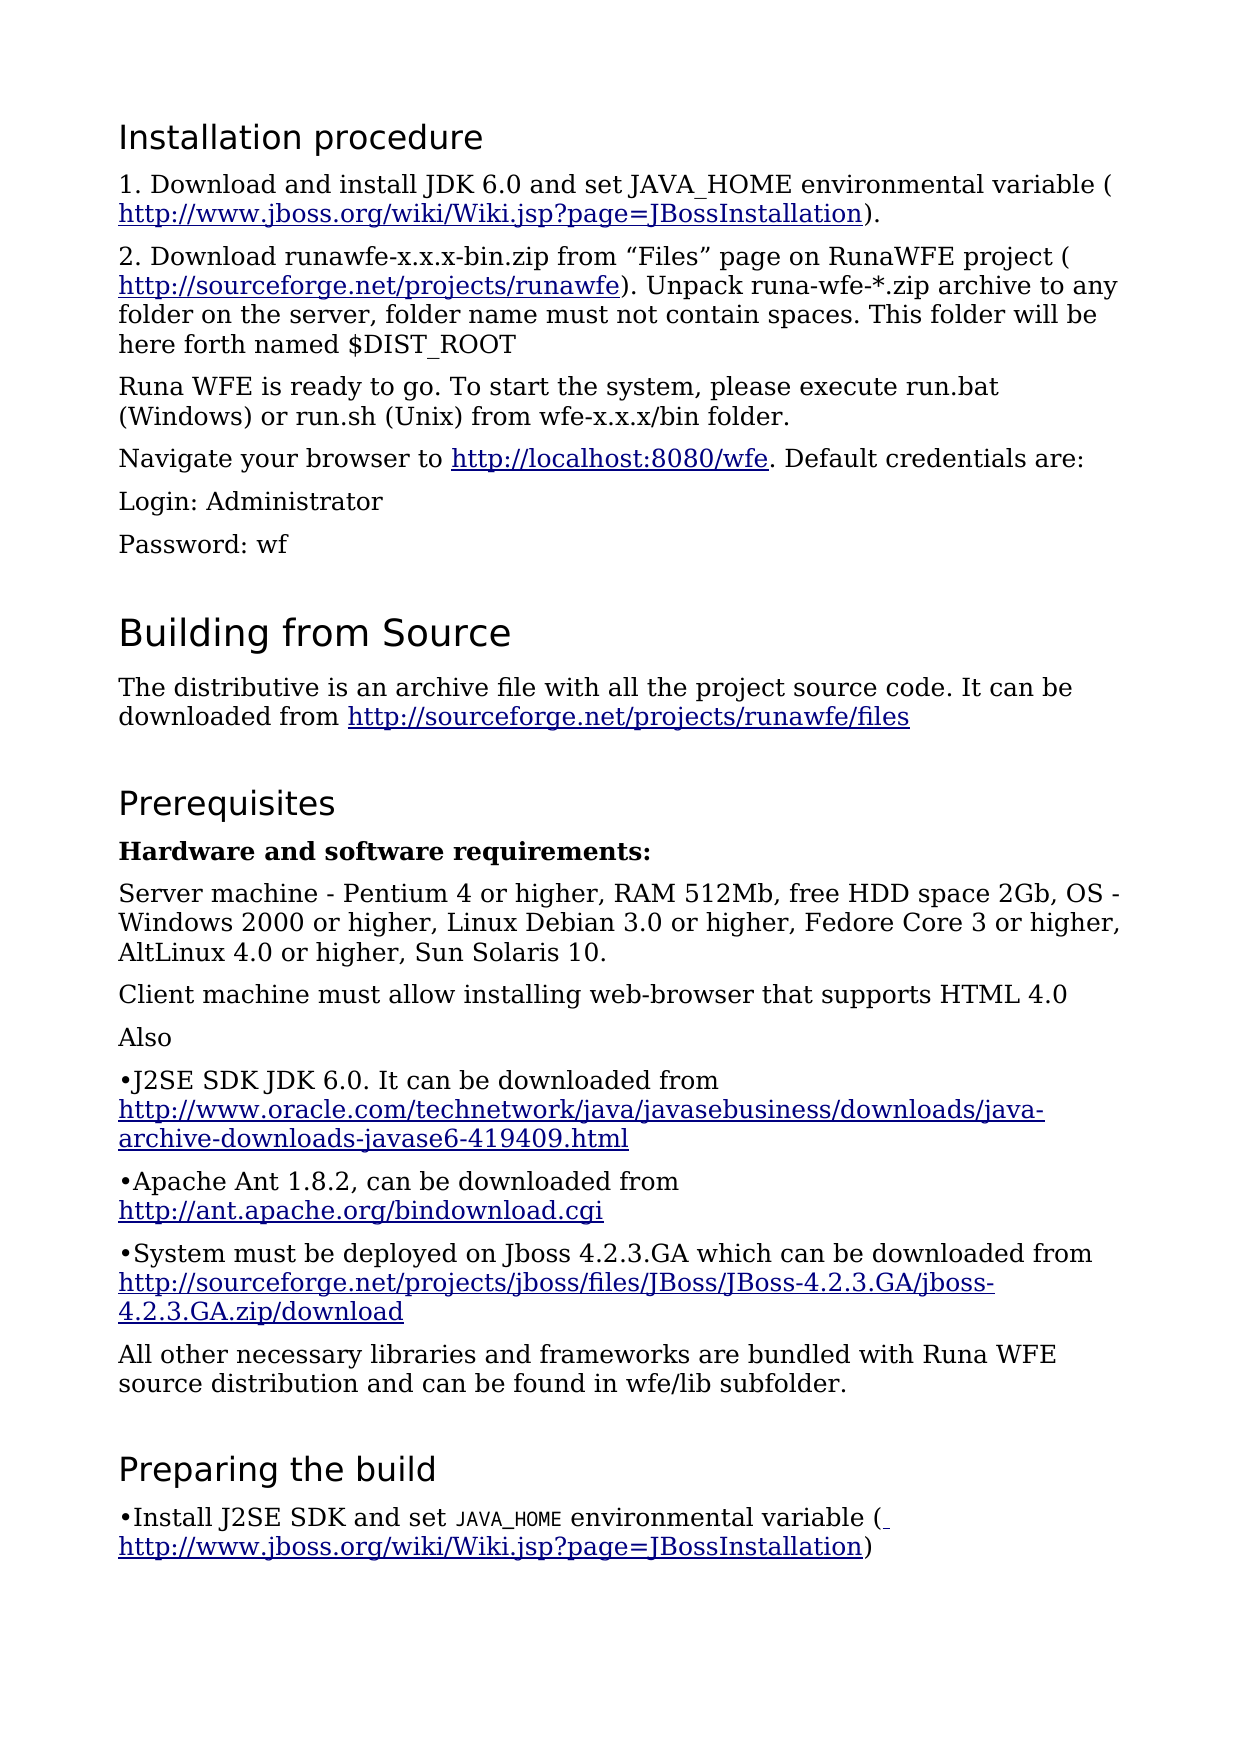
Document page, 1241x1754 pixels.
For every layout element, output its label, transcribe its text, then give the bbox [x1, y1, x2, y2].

list Install J2SE SDK and set JAVA_HOME environmental variable ( http://www.jboss.org/wiki/Wiki.jsp?page=JBossInstallation) [118, 1503, 1122, 1561]
text 2. Download runawfe-x.x.x-bin.zip from “Files” page on RunaWFE project ( http://sourceforge.net/projects/runawfe). Unpack runa-wfe-*.zip archive to any folder on the server, folder name must not contain spaces. This folder will be here forth named $DIST_ROOT [118, 242, 1122, 359]
list Apache Ant 1.8.2, can be downloaded from http://ant.apache.org/bindownload.cgi [118, 1167, 1122, 1225]
text Server machine - Pentium 4 or higher, RAM 512Mb, free HDD space 2Gb, OS - Windows 2000 or higher, Linux Debian 3.0 or higher, Fedore Core 3 or higher, AltLinux 4.0 or higher, Sun Solaris 10. [118, 879, 1122, 967]
subtitle Preparing the build [118, 1451, 1122, 1489]
list J2SE SDK JDK 6.0. It can be downloaded from http://www.oracle.com/technetwork/java/javasebusiness/downloads/java-archive-downloads-javase6-419409.html [118, 1066, 1122, 1153]
subtitle Building from Source [118, 612, 1122, 655]
subtitle Installation procedure [118, 118, 1122, 157]
text Runa WFE is ready to go. To start the system, please execute run.bat (Windows) or run.sh (Unix) from wfe-x.x.x/bin folder. [118, 373, 1122, 431]
text Hardware and software requirements: [118, 836, 1122, 866]
text The distributive is an archive file with all the project source code. It can be downloaded from http://sourceforge.net/projects/runawfe/files [118, 673, 1122, 732]
text Client machine must allow installing web-browser that supports HTML 4.0 [118, 980, 1122, 1009]
text Also [118, 1023, 1122, 1052]
subtitle Prerequisites [118, 784, 1122, 823]
text All other necessary libraries and frameworks are bundled with Runa WFE source distribution and can be found in wfe/lib subfolder. [118, 1340, 1122, 1398]
text Login: Administrator [118, 487, 1122, 516]
text 1. Download and install JDK 6.0 and set JAVA_HOME environmental variable ( http://www.jboss.org/wiki/Wiki.jsp?page=JBossInstallation). [118, 171, 1122, 229]
text Navigate your browser to http://localhost:8080/wfe. Default credentials are: [118, 444, 1122, 474]
list System must be deployed on Jboss 4.2.3.GA which can be downloaded from http://sourceforge.net/projects/jboss/files/JBoss/JBoss-4.2.3.GA/jboss-4.2.3.GA.zip/download [118, 1239, 1122, 1326]
text Password: wf [118, 530, 1122, 559]
